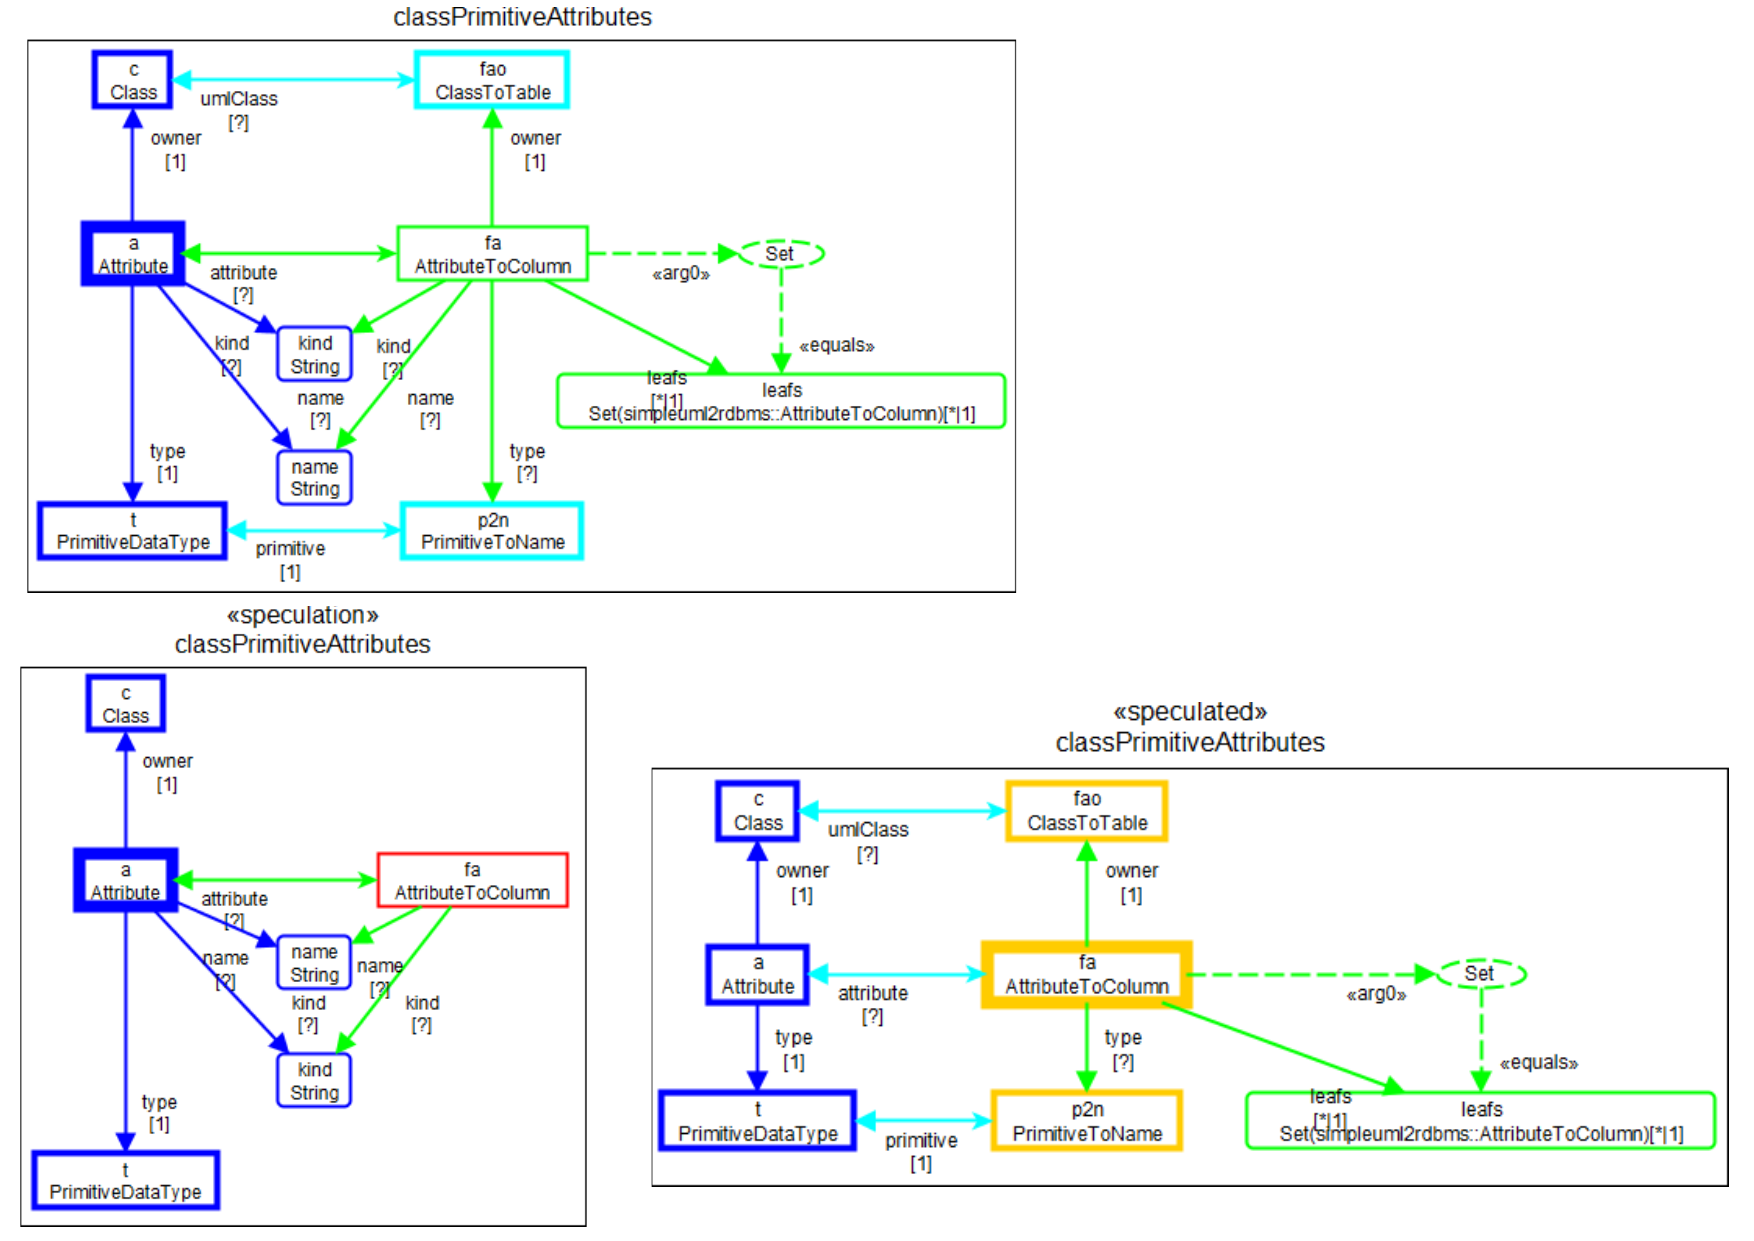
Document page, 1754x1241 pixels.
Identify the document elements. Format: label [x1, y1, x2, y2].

picture [20, 606, 587, 1227]
picture [651, 702, 1729, 1187]
picture [27, 7, 1017, 593]
